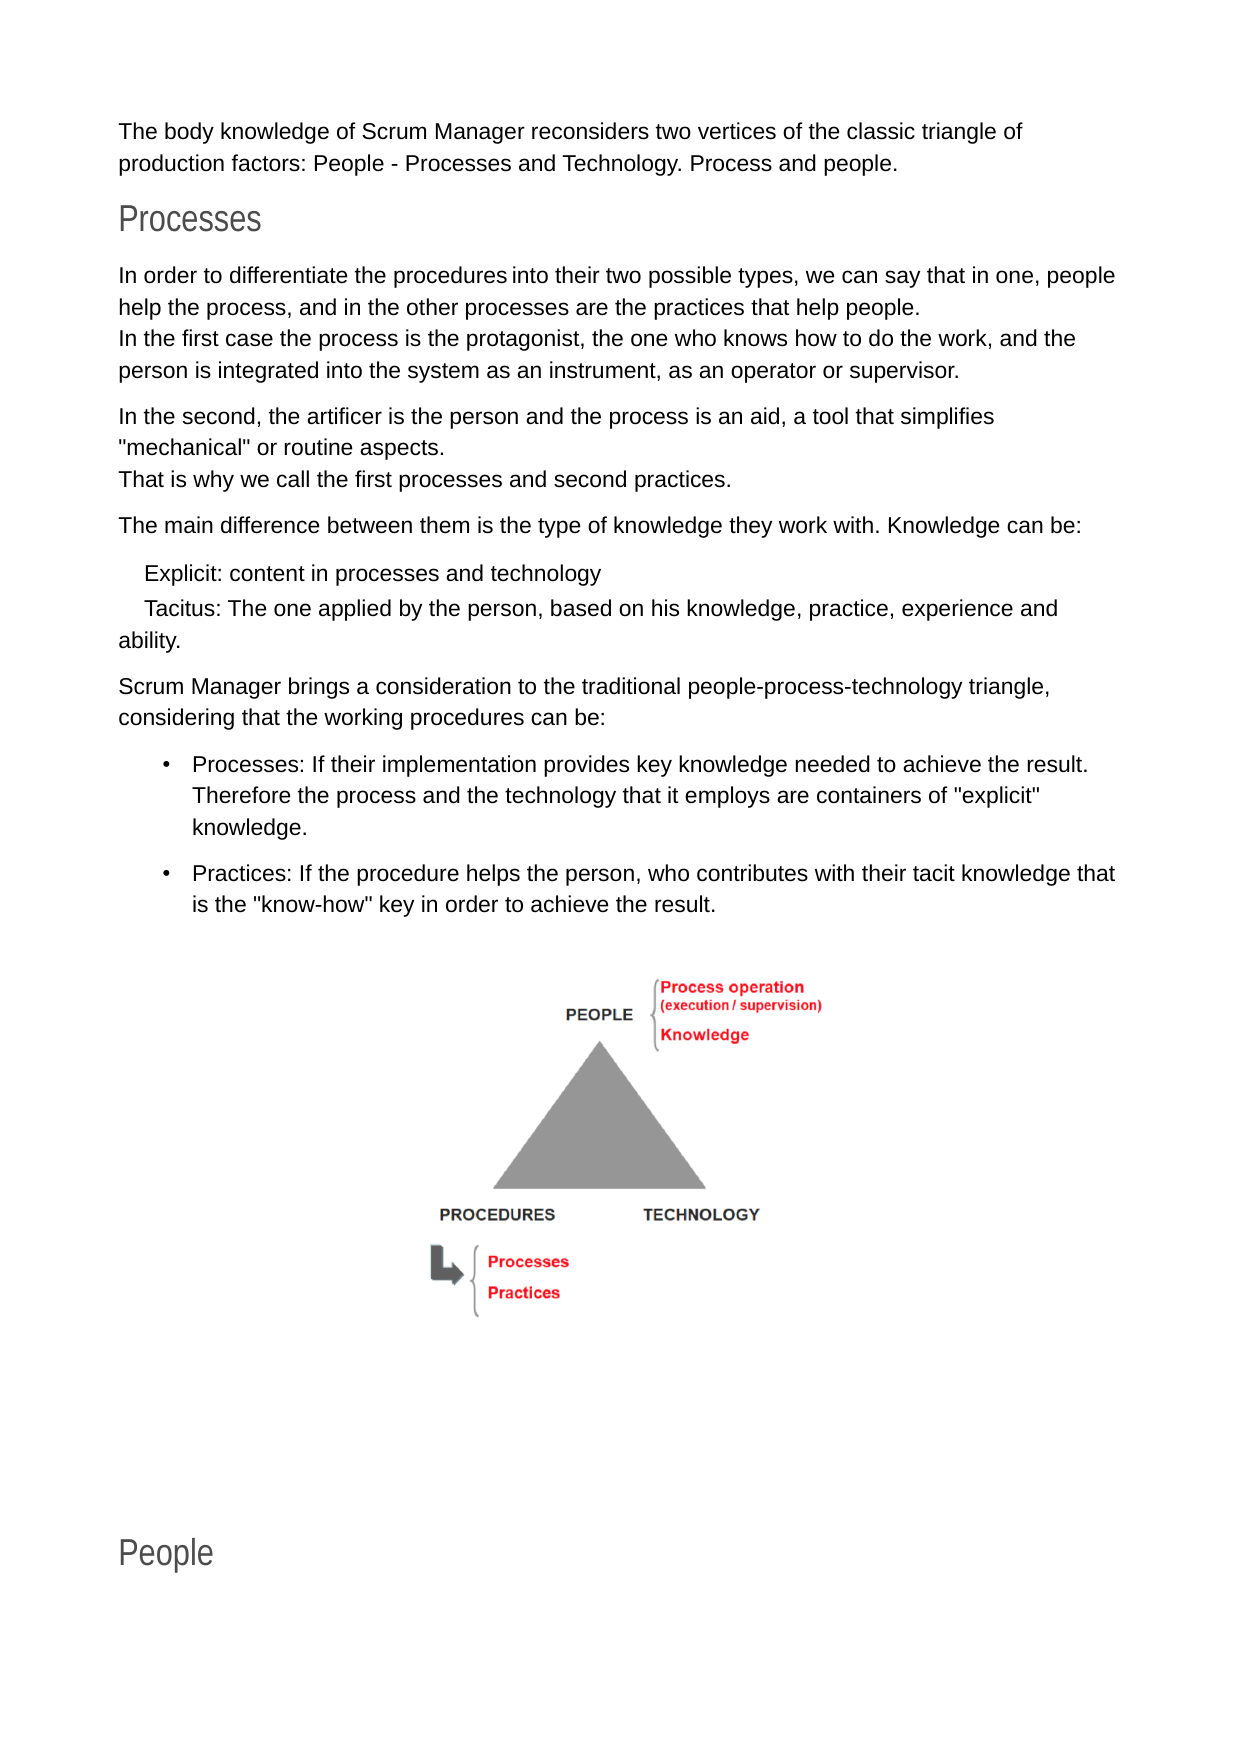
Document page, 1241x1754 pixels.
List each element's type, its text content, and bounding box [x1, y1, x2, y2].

text  Explicit: content in processes and technology  Tacitus: The one applied by the person, based on his knowledge, practice, experience and ability. [118, 558, 1122, 653]
text The main difference between them is the type of knowledge they work with. Knowledge can be: [118, 512, 1122, 538]
text The body knowledge of Scrum Manager reconsiders two vertices of the classic triangle of production factors: People - Processes and Technology. Process and people. [118, 118, 1122, 176]
text In the second, the artificer is the person and the process is an aid, a tool that simplifies "mechanical" or routine aspects. That is why we call the first processes and second practices. [118, 403, 1122, 492]
text Processes [118, 196, 1122, 239]
list Practices: If the procedure helps the person, who contributes with their tacit knowledge that is the "know-how" key in order to achieve the result. [162, 860, 1122, 918]
list Processes: If their implementation provides key knowledge needed to achieve the result. Therefore the process and the technology that it employs are containers of "explicit" knowledge. [162, 751, 1122, 840]
picture [376, 937, 864, 1344]
text People [118, 1530, 1122, 1573]
text In order to differentiate the procedures into their two possible types, we can say that in one, people help the process, and in the other processes are the practices that help people. In the first case the process is the protagonist, the one who knows how to do the work, and the person is integrated into the system as an instrument, as an operator or supervisor. [118, 262, 1122, 383]
text Scrum Manager brings a consideration to the traditional people-process-technology triangle, considering that the working procedures can be: [118, 673, 1122, 731]
